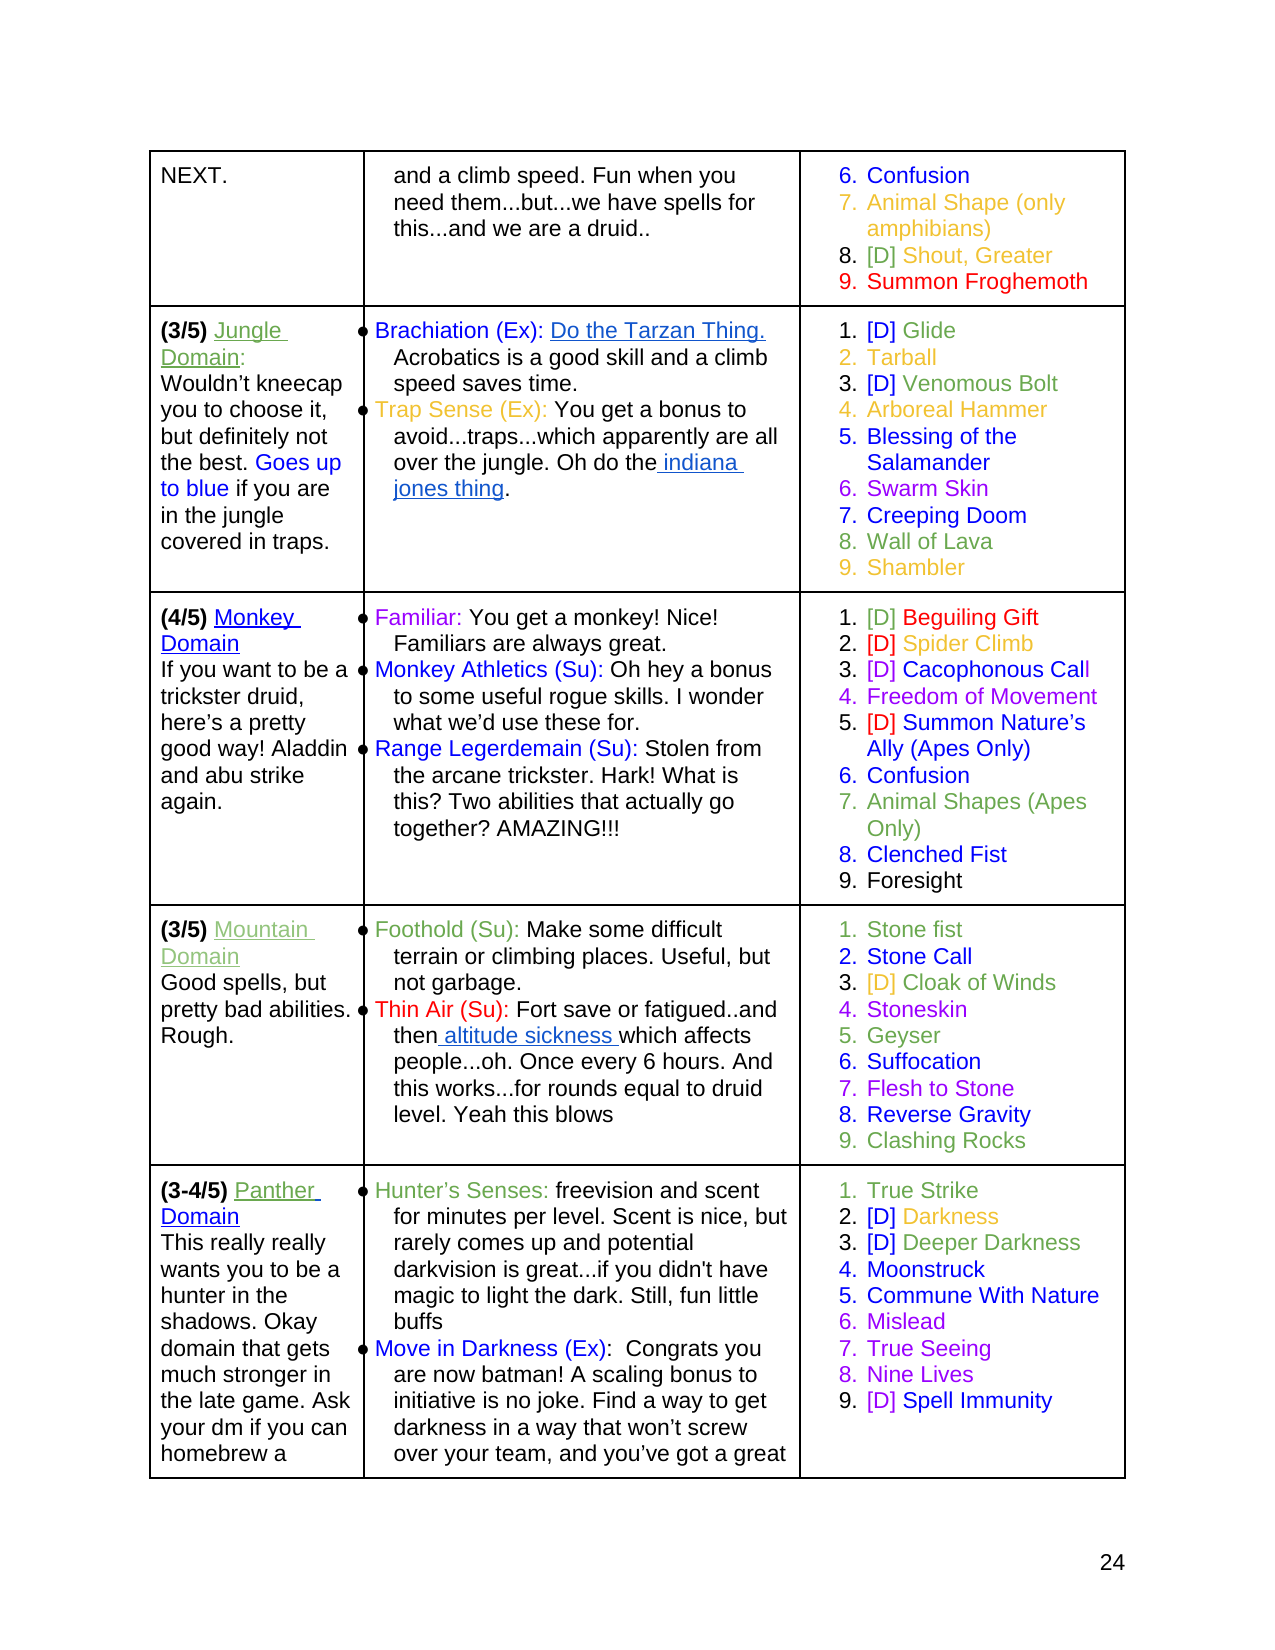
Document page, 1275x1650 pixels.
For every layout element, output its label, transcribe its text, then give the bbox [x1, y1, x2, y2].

table_cell (2/5) Frog Domain: Okayish domain abilities and okayish spells make for an okayish domain. NEXT. [151, 152, 363, 305]
table_cell [D] Glide Tarball [D] Venomous Bolt Arboreal Hammer Blessing of the Salamander Swarm Skin Creeping Doom Wall of Lava Shambler [801, 307, 1124, 591]
table_cell True Strike [D] Darkness [D] Deeper Darkness Moonstruck Commune With Nature Mislead True Seeing Nine Lives [D] Spell Immunity [801, 1166, 1124, 1477]
table_cell Foothold (Su): Make some difficult terrain or climbing places. Useful, but not garbage. Thin Air (Su): Fort save or fatigued..and then altitude sickness which affects people...oh. Once every 6 hours. And this works...for rounds equal to druid level. Yeah this blows [365, 906, 799, 1164]
table_cell Familiar: You get a Toad! Nice! Familiars are always great. Sticky Strike (Su): Do the frog tongue thing. Costs a standard action and only moves them 5 feet though...ugh Webfoot (Ex): You get a swim speed and a climb speed. Fun when you need them...but...we have spells for this...and we are a druid.. [365, 152, 799, 305]
table_cell Stone fist Stone Call [D] Cloak of Winds Stoneskin Geyser Suffocation Flesh to Stone Reverse Gravity Clashing Rocks [801, 906, 1124, 1164]
table_cell [D] Beguiling Gift [D] Spider Climb [D] Cacophonous Call Freedom of Movement [D] Summon Nature’s Ally (Apes Only) Confusion Animal Shapes (Apes Only) Clenched Fist Foresight [801, 593, 1124, 904]
table_cell (3/5) Jungle Domain: Wouldn’t kneecap you to choose it, but definitely not the best. Goes up to blue if you are in the jungle covered in traps. [151, 307, 363, 591]
table_cell Familiar: You get a monkey! Nice! Familiars are always great. Monkey Athletics (Su): Oh hey a bonus to some useful rogue skills. I wonder what we’d use these for. Range Legerdemain (Su): Stolen from the arcane trickster. Hark! What is this? Two abilities that actually go together? AMAZING!!! [365, 593, 799, 904]
table_cell Brachiation (Ex): Do the Tarzan Thing. Acrobatics is a good skill and a climb speed saves time. Trap Sense (Ex): You get a bonus to avoid...traps...which apparently are all over the jungle. Oh do the indiana jones thing. [365, 307, 799, 591]
table_cell (4/5) Monkey Domain If you want to be a trickster druid, here’s a pretty good way! Aladdin and abu strike again. [151, 593, 363, 904]
table_cell Jump Delay Poison Lily Pad Stride Shout Blessing of the Salamander Confusion Animal Shape (only amphibians) [D] Shout, Greater Summon Froghemoth [801, 152, 1124, 305]
table_cell (3-4/5) Panther Domain This really really wants you to be a hunter in the shadows. Okay domain that gets much stronger in the late game. Ask your dm if you can homebrew a darkness version of the Radiant Special armor Quality for greater improved initiative. [151, 1166, 363, 1477]
table_cell (3/5) Mountain Domain Good spells, but pretty bad abilities. Rough. [151, 906, 363, 1164]
table_cell Hunter’s Senses: freevision and scent for minutes per level. Scent is nice, but rarely comes up and potential darkvision is great...if you didn't have magic to light the dark. Still, fun little buffs Move in Darkness (Ex): Congrats you are now batman! A scaling bonus to initiative is no joke. Find a way to get darkness in a way that won’t screw over your team, and you’ve got a great buff. Try snagging Dancing Darkness. [365, 1166, 799, 1477]
